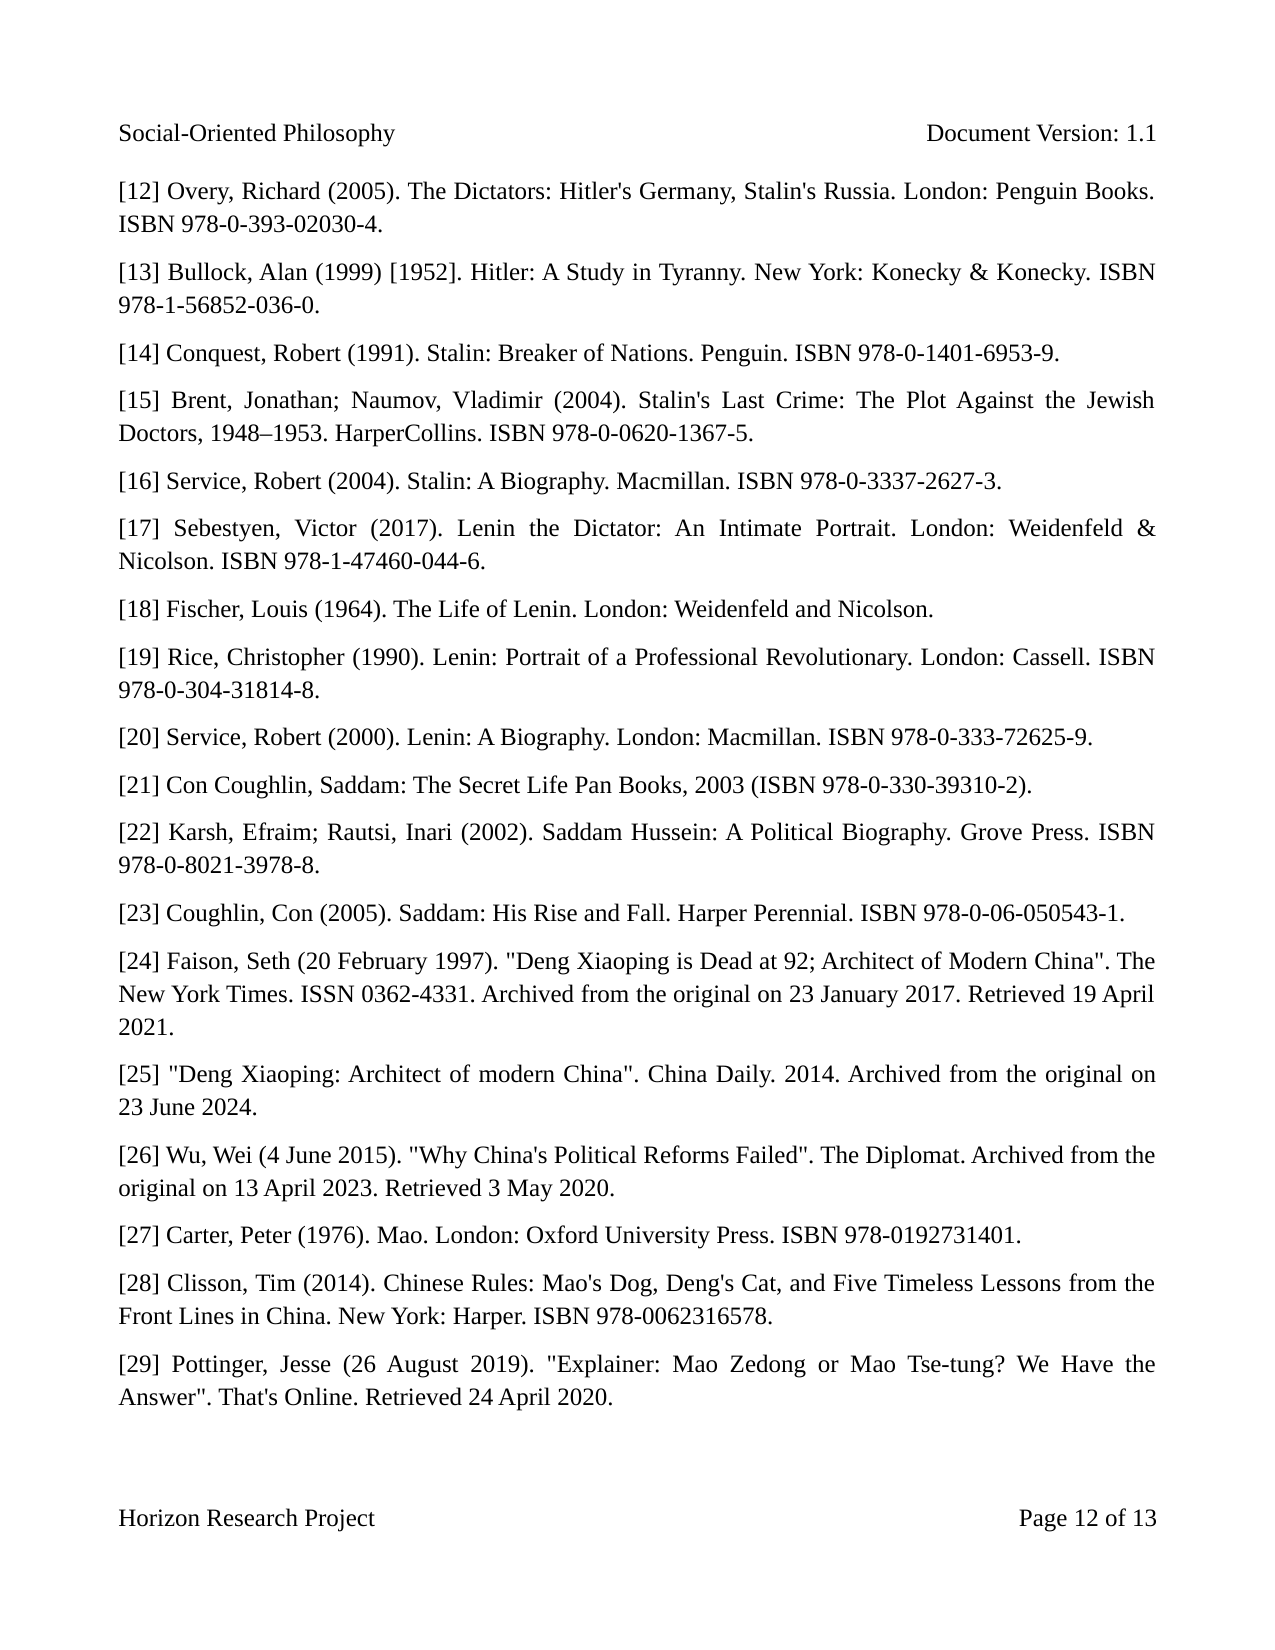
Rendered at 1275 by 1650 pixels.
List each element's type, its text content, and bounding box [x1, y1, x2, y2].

text [15] Brent, Jonathan; Naumov, Vladimir (2004). Stalin's Last Crime: The Plot Against the Jewish Doctors, 1948–1953. HarperCollins. ISBN 978-0-0620-1367-5. [118, 385, 1157, 447]
text [24] Faison, Seth (20 February 1997). "Deng Xiaoping is Dead at 92; Architect of Modern China". The New York Times. ISSN 0362-4331. Archived from the original on 23 January 2017. Retrieved 19 April 2021. [118, 946, 1157, 1041]
text [21] Con Coughlin, Saddam: The Secret Life Pan Books, 2003 (ISBN 978-0-330-39310-2). [118, 770, 1157, 799]
text [17] Sebestyen, Victor (2017). Lenin the Dictator: An Intimate Portrait. London: Weidenfeld & Nicolson. ISBN 978-1-47460-044-6. [118, 513, 1157, 575]
text [20] Service, Robert (2000). Lenin: A Biography. London: Macmillan. ISBN 978-0-333-72625-9. [118, 722, 1157, 751]
text [29] Pottinger, Jesse (26 August 2019). "Explainer: Mao Zedong or Mao Tse-tung? We Have the Answer". That's Online. Retrieved 24 April 2020. [118, 1349, 1157, 1411]
text [13] Bullock, Alan (1999) [1952]. Hitler: A Study in Tyranny. New York: Konecky & Konecky. ISBN 978-1-56852-036-0. [118, 257, 1157, 319]
text [16] Service, Robert (2004). Stalin: A Biography. Macmillan. ISBN 978-0-3337-2627-3. [118, 466, 1157, 494]
text [14] Conquest, Robert (1991). Stalin: Breaker of Nations. Penguin. ISBN 978-0-1401-6953-9. [118, 338, 1157, 366]
text [12] Overy, Richard (2005). The Dictators: Hitler's Germany, Stalin's Russia. London: Penguin Books. ISBN 978-0-393-02030-4. [118, 176, 1157, 238]
text [26] Wu, Wei (4 June 2015). "Why China's Political Reforms Failed". The Diplomat. Archived from the original on 13 April 2023. Retrieved 3 May 2020. [118, 1140, 1157, 1202]
text [25] "Deng Xiaoping: Architect of modern China". China Daily. 2014. Archived from the original on 23 June 2024. [118, 1059, 1157, 1121]
text [27] Carter, Peter (1976). Mao. London: Oxford University Press. ISBN 978-0192731401. [118, 1221, 1157, 1249]
text [23] Coughlin, Con (2005). Saddam: His Rise and Fall. Harper Perennial. ISBN 978-0-06-050543-1. [118, 898, 1157, 927]
text [22] Karsh, Efraim; Rautsi, Inari (2002). Saddam Hussein: A Political Biography. Grove Press. ISBN 978-0-8021-3978-8. [118, 817, 1157, 879]
text [19] Rice, Christopher (1990). Lenin: Portrait of a Professional Revolutionary. London: Cassell. ISBN 978-0-304-31814-8. [118, 642, 1157, 703]
text [18] Fischer, Louis (1964). The Life of Lenin. London: Weidenfeld and Nicolson. [118, 594, 1157, 623]
text [28] Clisson, Tim (2014). Chinese Rules: Mao's Dog, Deng's Cat, and Five Timeless Lessons from the Front Lines in China. New York: Harper. ISBN 978-0062316578. [118, 1268, 1157, 1330]
